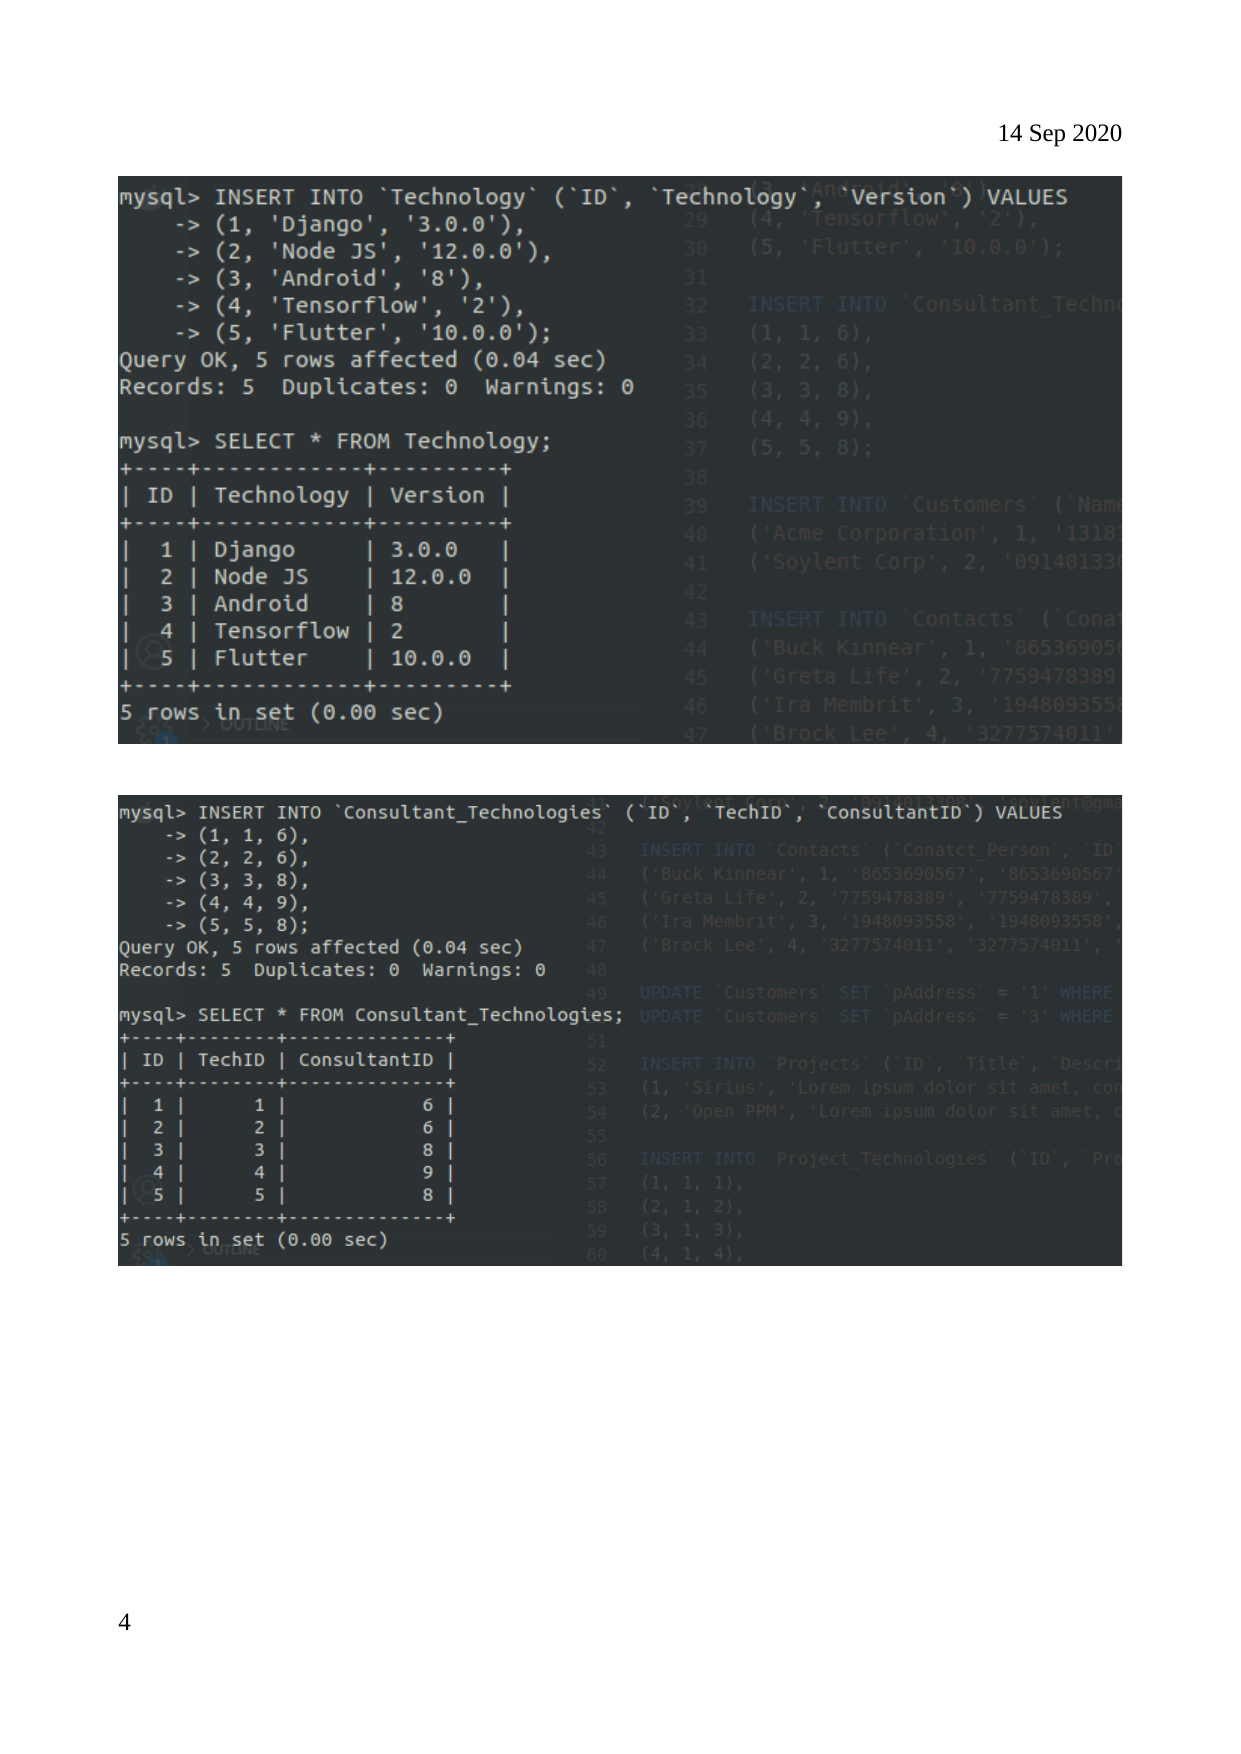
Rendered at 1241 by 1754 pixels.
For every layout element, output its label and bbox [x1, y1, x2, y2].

picture [118, 176, 1123, 744]
picture [118, 795, 1123, 1266]
